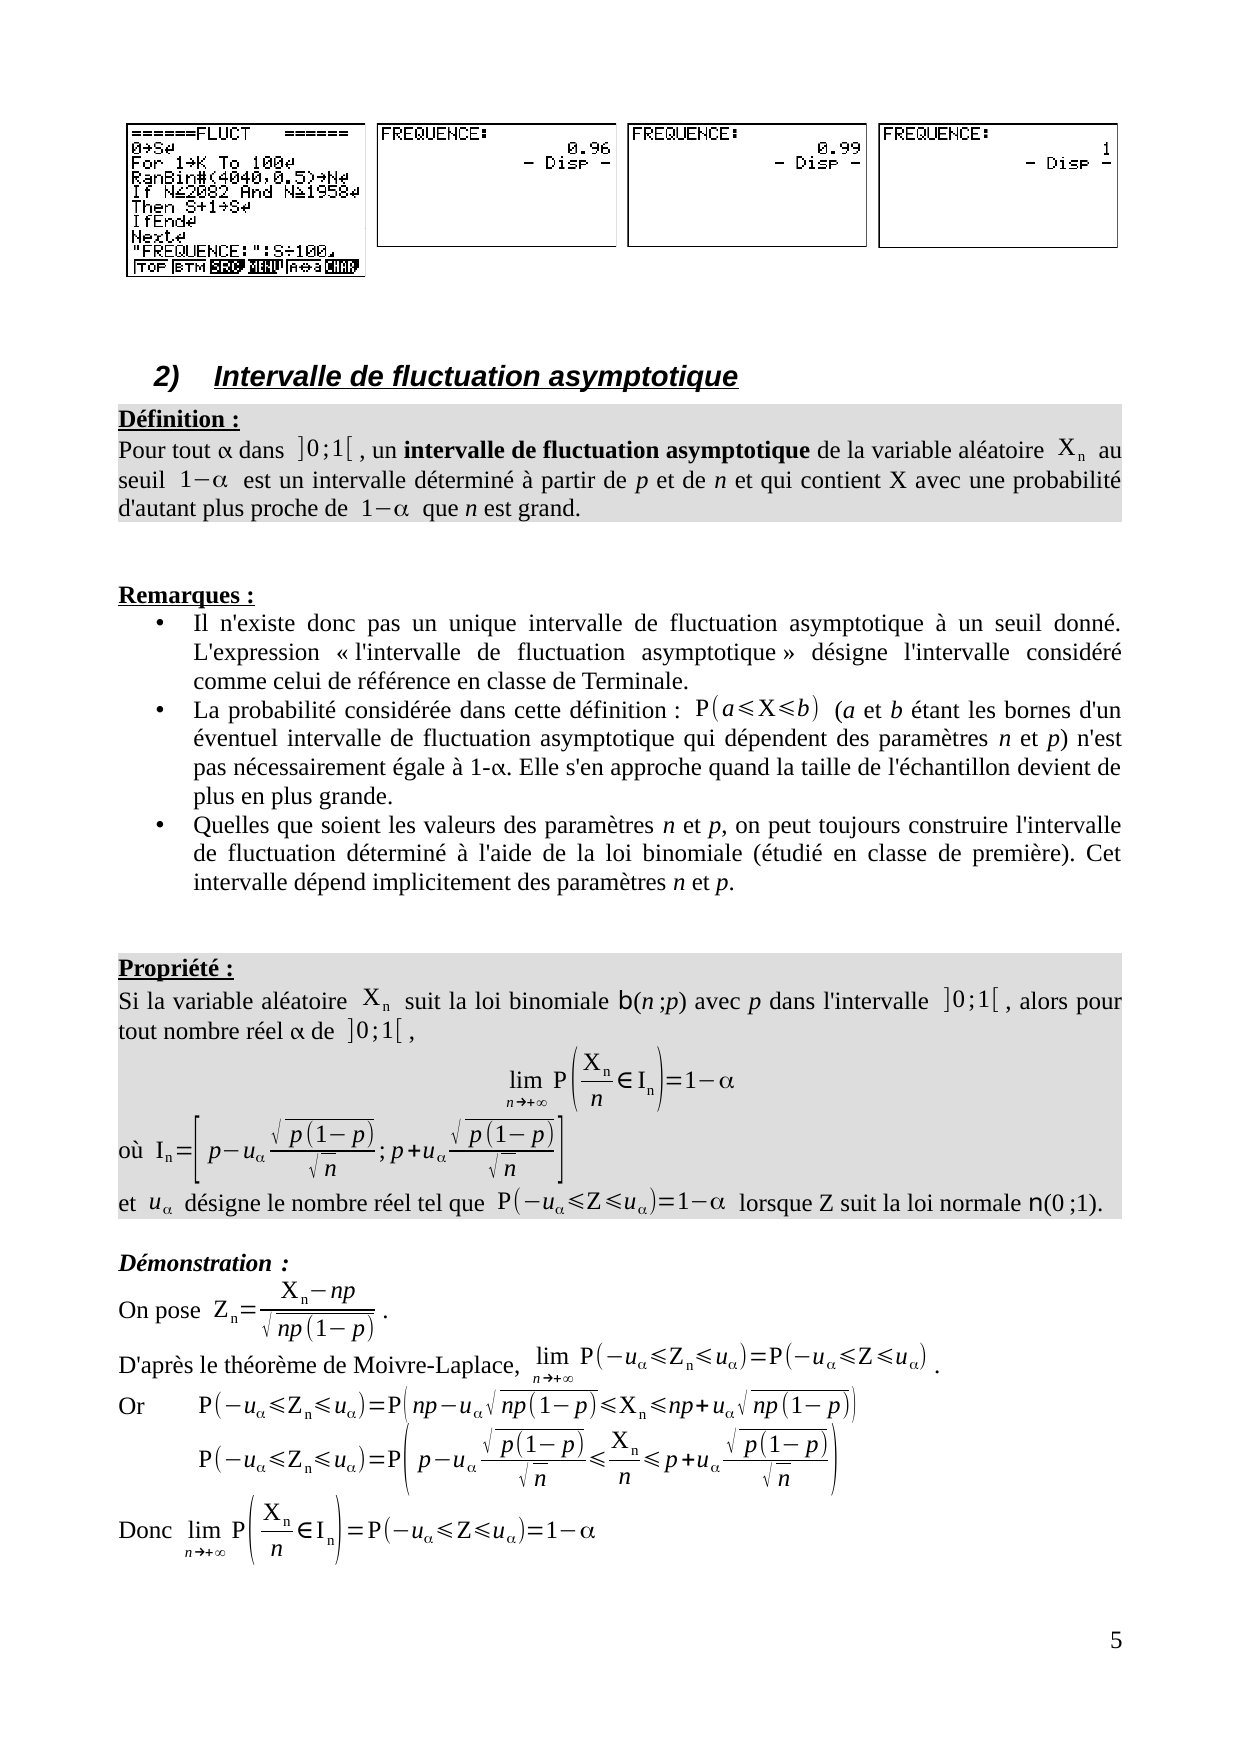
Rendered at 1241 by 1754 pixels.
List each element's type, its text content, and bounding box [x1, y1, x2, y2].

picture [376, 123, 617, 247]
text où [118, 1114, 1122, 1185]
list La probabilité considérée dans cette définition : (a et b étant les bornes d'un éventuel intervalle de fluctuation asymptotique qui dépendent des paramètres n et p) n'est pas nécessairement égale à 1-. Elle s'en approche quand la taille de l'échantillon devient de plus en plus grande. [156, 695, 1122, 810]
text Propriété : [118, 953, 1122, 982]
table_cell [622, 118, 872, 292]
text Remarques : [118, 580, 1122, 608]
picture [627, 123, 867, 247]
text Si la variable aléatoire suit la loi binomiale b(n ;p) avec p dans l'intervalle , alors pour tout nombre réel  de , [118, 982, 1122, 1045]
subtitle Intervalle de fluctuation asymptotique [153, 358, 1122, 392]
picture [878, 123, 1118, 248]
text Définition : [118, 404, 1122, 433]
table_cell [120, 118, 371, 292]
text et désigne le nombre réel tel que lorsque Z suit la loi normale n(0 ;1). [118, 1185, 1122, 1219]
text D'après le théorème de Moivre-Laplace, . [118, 1342, 1122, 1387]
table_cell [873, 118, 1123, 292]
text Or [118, 1387, 1122, 1424]
table_cell [371, 118, 622, 292]
list Il n'existe donc pas un unique intervalle de fluctuation asymptotique à un seuil donné. L'expression « l'intervalle de fluctuation asymptotique » désigne l'intervalle considéré comme celui de référence en classe de Terminale. [156, 608, 1122, 695]
text Donc [118, 1495, 1122, 1564]
text On pose . [118, 1277, 1122, 1342]
text Pour tout  dans , un intervalle de fluctuation asymptotique de la variable aléatoire au seuil est un intervalle déterminé à partir de p et de n et qui contient X avec une probabilité d'autant plus proche de que n est grand. [118, 433, 1122, 522]
list Quelles que soient les valeurs des paramètres n et p, on peut toujours construire l'intervalle de fluctuation déterminé à l'aide de la loi binomiale (étudié en classe de première). Cet intervalle dépend implicitement des paramètres n et p. [156, 810, 1122, 896]
text Démonstration : [118, 1248, 1122, 1277]
picture [126, 123, 366, 277]
